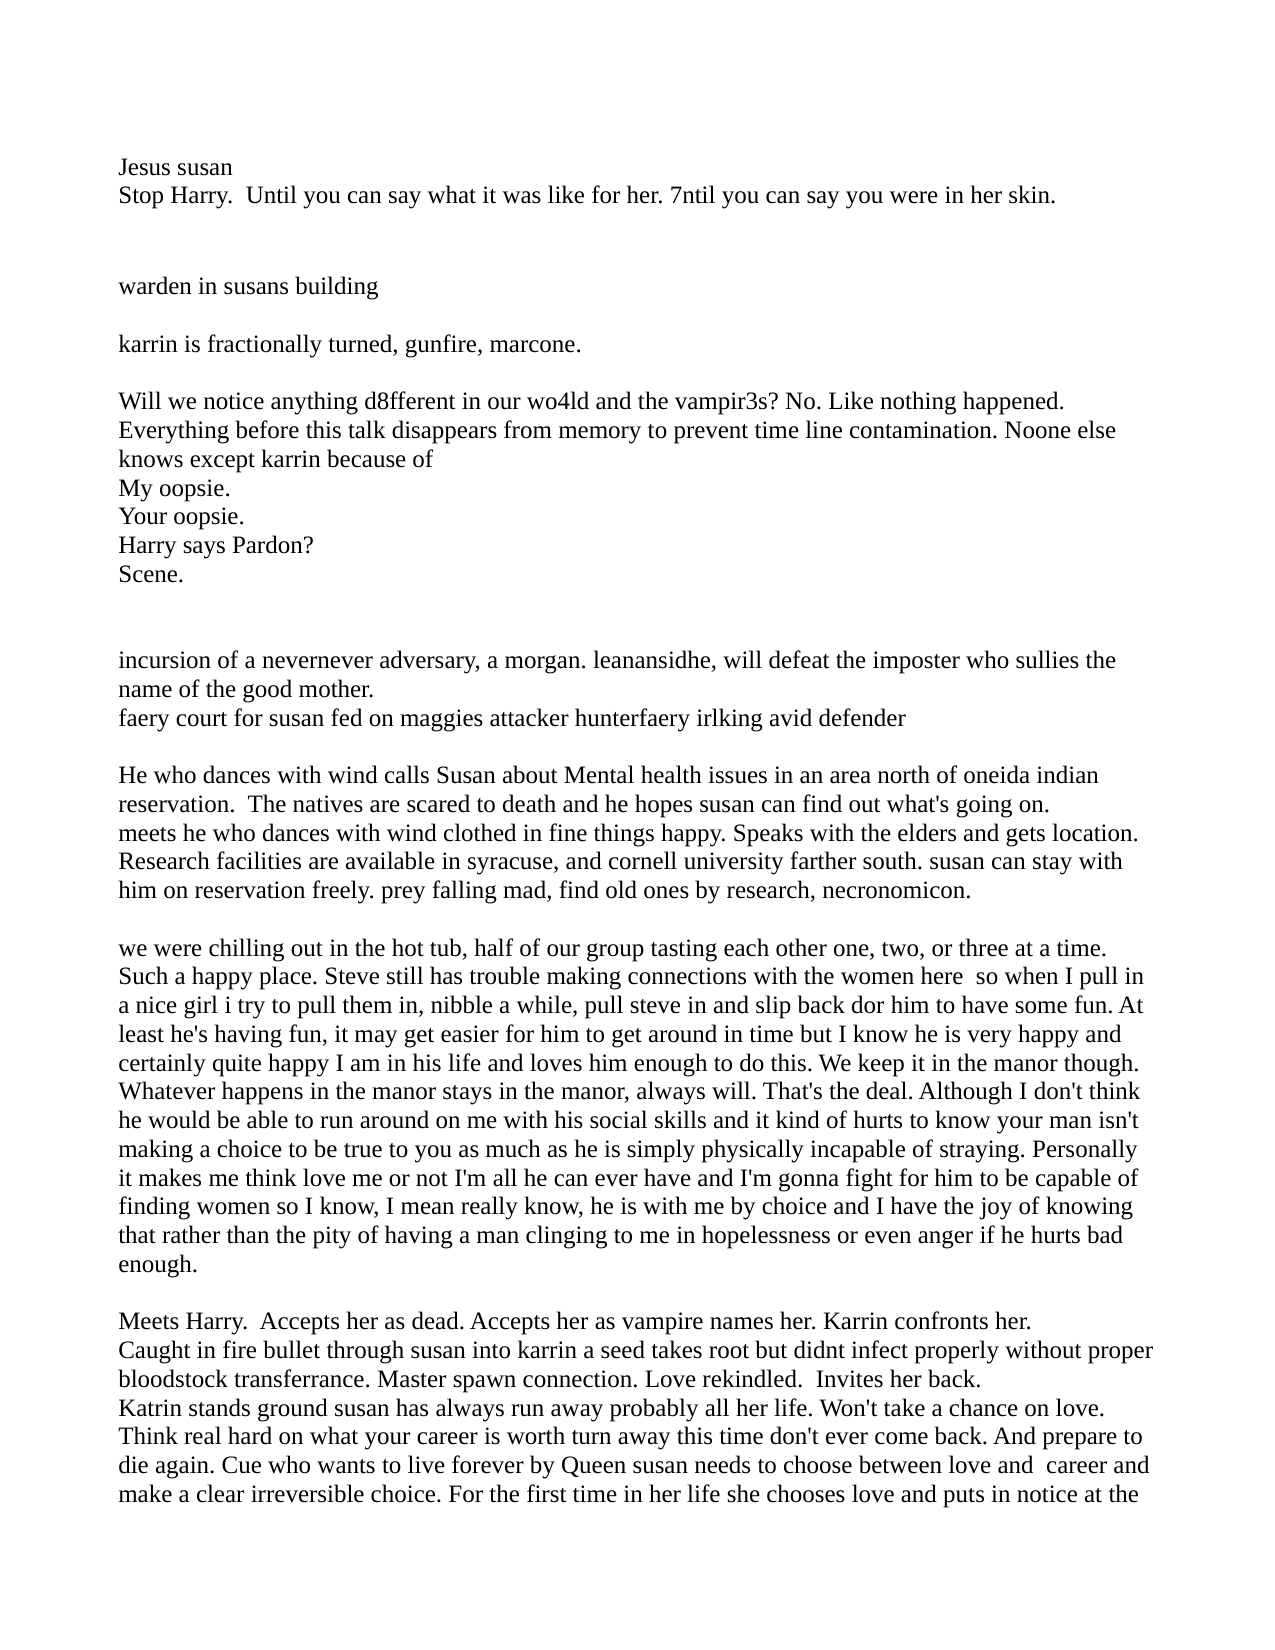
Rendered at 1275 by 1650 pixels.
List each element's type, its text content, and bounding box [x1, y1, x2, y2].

text we were chilling out in the hot tub, half of our group tasting each other one, two, or three at a time. Such a happy place. Steve still has trouble making connections with the women here so when I pull in a nice girl i try to pull them in, nibble a while, pull steve in and slip back dor him to have some fun. At least he's having fun, it may get easier for him to get around in time but I know he is very happy and certainly quite happy I am in his life and loves him enough to do this. We keep it in the manor though. Whatever happens in the manor stays in the manor, always will. That's the deal. Although I don't think he would be able to run around on me with his social skills and it kind of hurts to know your man isn't making a choice to be true to you as much as he is simply physically incapable of straying. Personally it makes me think love me or not I'm all he can ever have and I'm gonna fight for him to be capable of finding women so I know, I mean really know, he is with me by choice and I have the joy of knowing that rather than the pity of having a man clinging to me in hopelessness or even anger if he hurts bad enough. [118, 933, 1157, 1278]
text warden in susans building [118, 271, 1157, 300]
text Scene. [118, 559, 1157, 588]
text Katrin stands ground susan has always run away probably all her life. Won't take a chance on love. Think real hard on what your career is worth turn away this time don't ever come back. And prepare to die again. Cue who wants to live forever by Queen susan needs to choose between love and career and make a clear irreversible choice. For the first time in her life she chooses love and puts in notice at the [118, 1393, 1157, 1508]
text My oopsie. [118, 473, 1157, 501]
text Harry says Pardon? [118, 530, 1157, 559]
text He who dances with wind calls Susan about Mental health issues in an area north of oneida indian reservation. The natives are scared to death and he hopes susan can find out what's going on. [118, 760, 1157, 818]
text karrin is fractionally turned, gunfire, marcone. [118, 329, 1157, 358]
text faery court for susan fed on maggies attacker hunterfaery irlking avid defender [118, 703, 1157, 731]
text meets he who dances with wind clothed in fine things happy. Speaks with the elders and gets location. Research facilities are available in syracuse, and cornell university farther south. susan can stay with him on reservation freely. prey falling mad, find old ones by research, necronomicon. [118, 818, 1157, 904]
text Meets Harry. Accepts her as dead. Accepts her as vampire names her. Karrin confronts her. [118, 1306, 1157, 1335]
text Jesus susan [118, 152, 1157, 180]
text Your oopsie. [118, 501, 1157, 530]
text Will we notice anything d8fferent in our wo4ld and the vampir3s? No. Like nothing happened. Everything before this talk disappears from memory to prevent time line contamination. Noone else knows except karrin because of [118, 386, 1157, 473]
text Stop Harry. Until you can say what it was like for her. 7ntil you can say you were in her skin. [118, 180, 1157, 209]
text Caught in fire bullet through susan into karrin a seed takes root but didnt infect properly without proper bloodstock transferrance. Master spawn connection. Love rekindled. Invites her back. [118, 1335, 1157, 1393]
text incursion of a nevernever adversary, a morgan. leanansidhe, will defeat the imposter who sullies the name of the good mother. [118, 645, 1157, 703]
